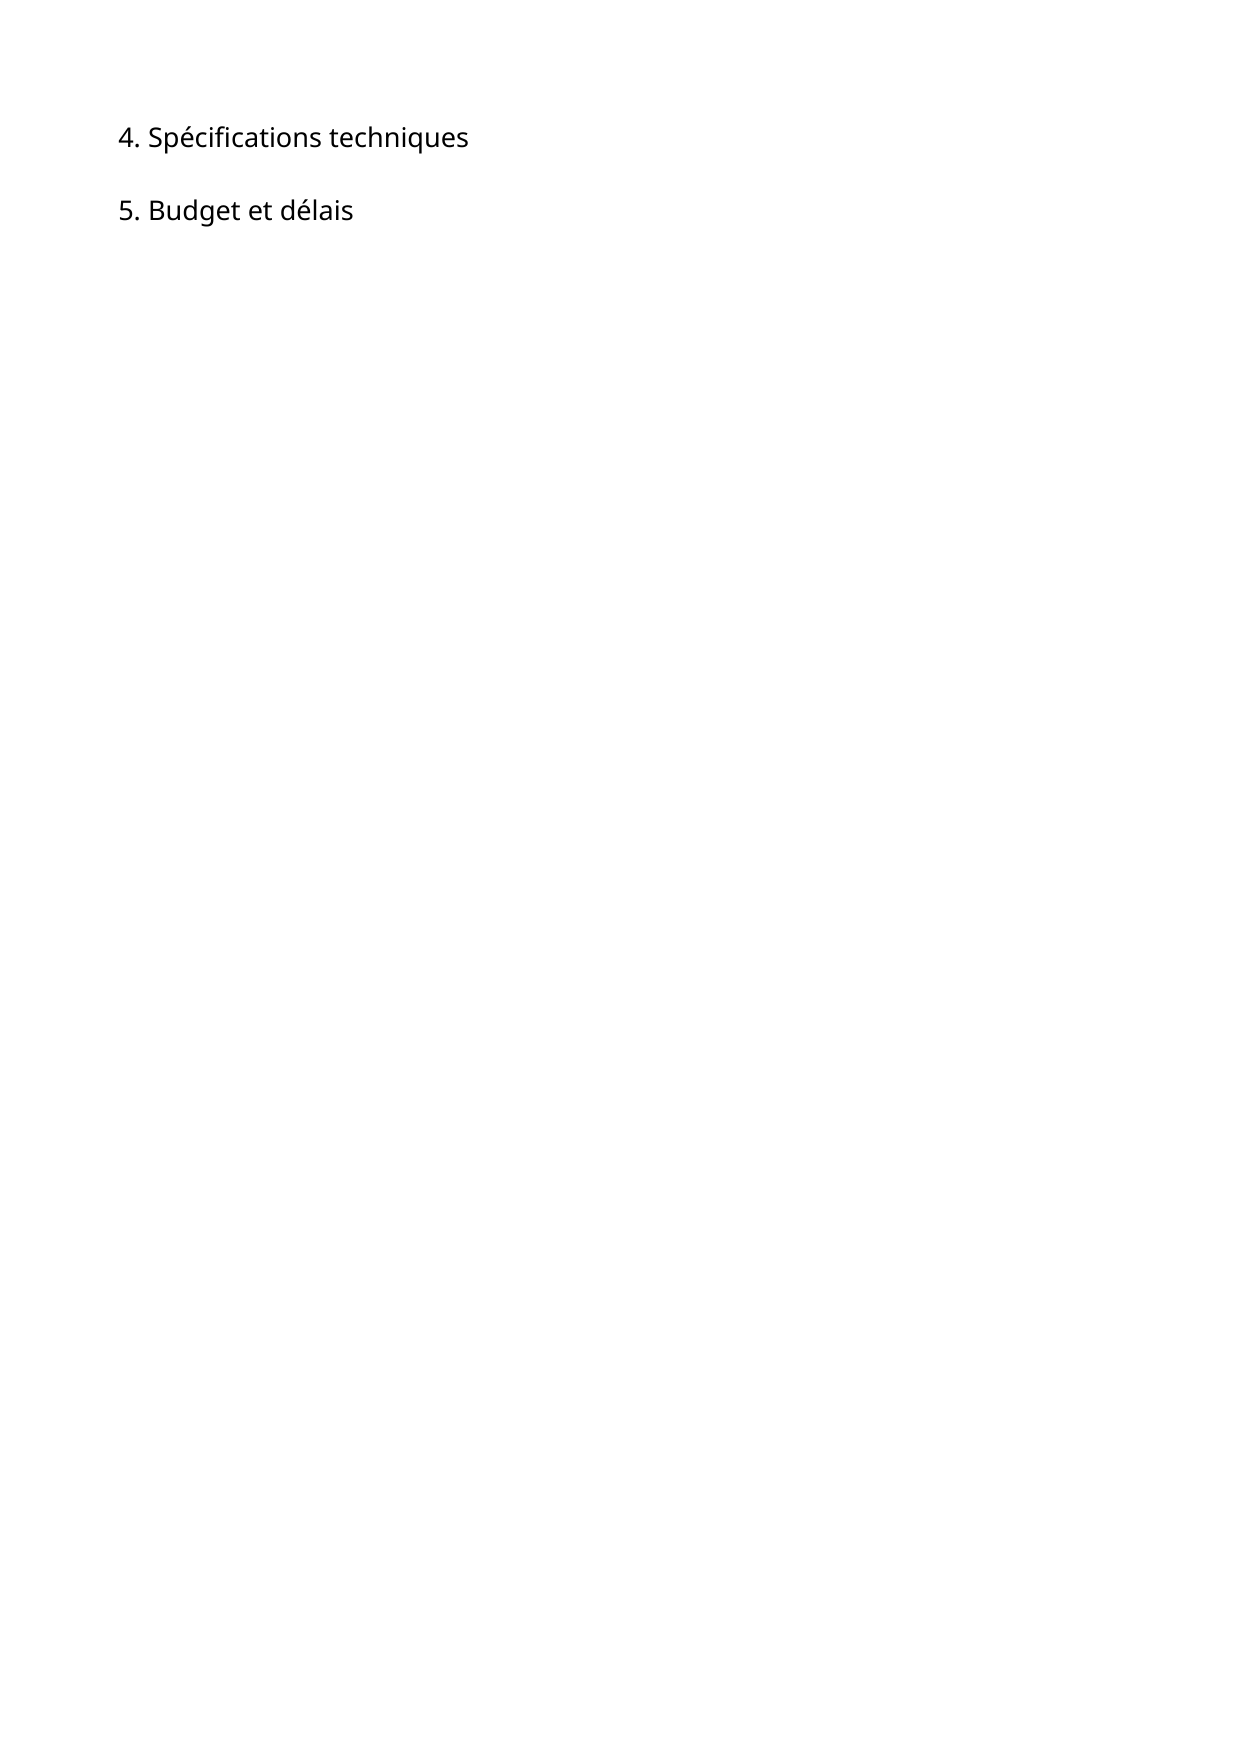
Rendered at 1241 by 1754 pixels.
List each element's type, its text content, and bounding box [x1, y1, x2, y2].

text 4. Spécifications techniques [118, 118, 1122, 155]
text 5. Budget et délais [118, 192, 1122, 229]
